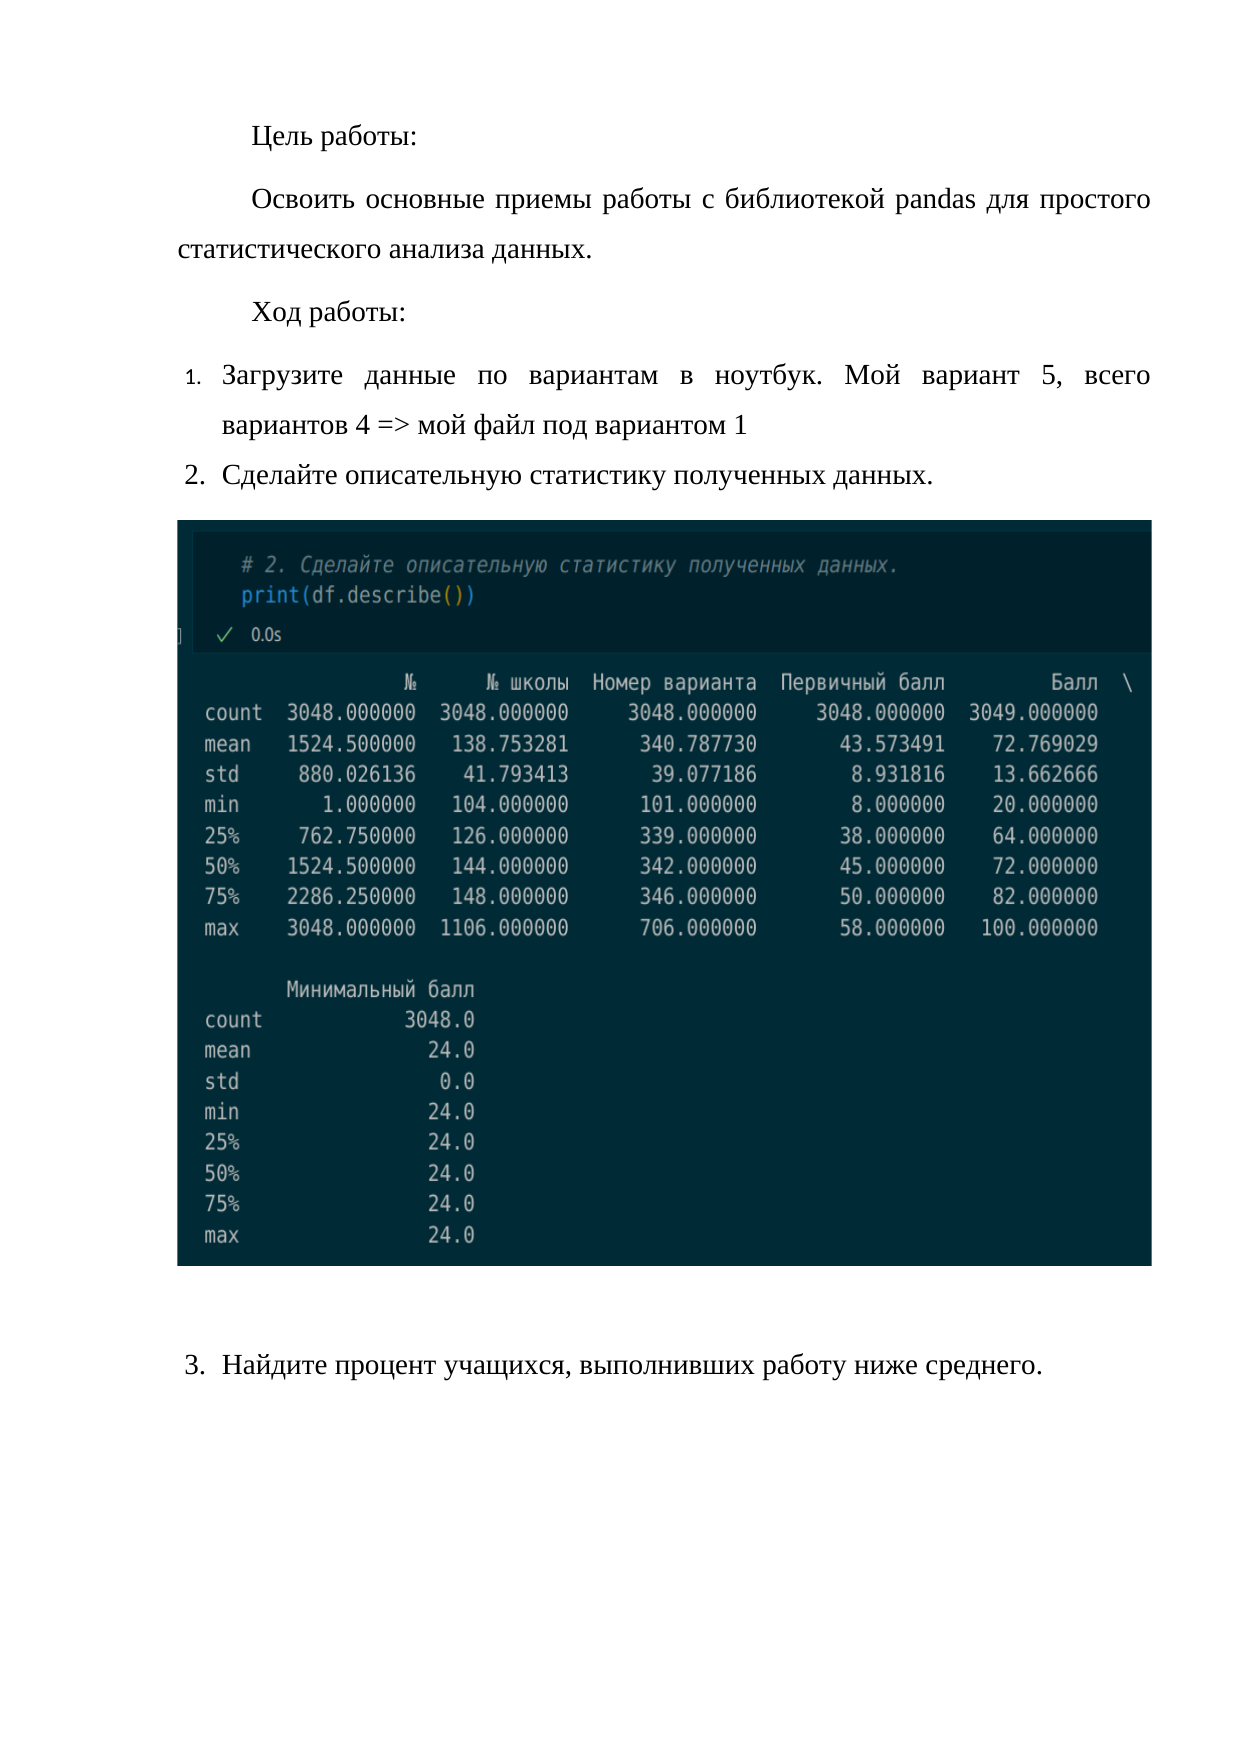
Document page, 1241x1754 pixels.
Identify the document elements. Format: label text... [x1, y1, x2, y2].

picture [229, 1045, 238, 1058]
picture [712, 765, 720, 781]
picture [700, 795, 720, 813]
picture [229, 1196, 239, 1211]
picture [901, 765, 909, 781]
picture [971, 703, 979, 721]
picture [924, 765, 932, 781]
picture [547, 827, 555, 844]
picture [1041, 857, 1050, 874]
picture [206, 923, 215, 935]
picture [465, 1102, 474, 1120]
picture [359, 827, 367, 844]
picture [394, 985, 404, 997]
picture [735, 735, 743, 752]
picture [465, 735, 473, 752]
picture [1006, 887, 1014, 904]
picture [1076, 827, 1085, 844]
picture [911, 735, 920, 751]
picture [230, 1015, 238, 1028]
picture [406, 1010, 415, 1028]
picture [1006, 735, 1014, 751]
picture [994, 827, 1003, 844]
picture [1029, 857, 1038, 874]
picture [1006, 765, 1014, 782]
picture [547, 795, 555, 812]
picture [394, 795, 403, 813]
picture [206, 800, 215, 811]
picture [441, 1103, 450, 1119]
list Сделайте описательную статистику полученных данных. [184, 457, 1152, 491]
picture [194, 533, 1152, 651]
picture [383, 857, 391, 874]
picture [500, 765, 508, 781]
picture [665, 795, 673, 812]
picture [348, 827, 355, 843]
picture [547, 735, 555, 752]
picture [323, 735, 332, 751]
picture [994, 919, 1003, 936]
picture [406, 827, 415, 844]
picture [900, 857, 920, 874]
picture [229, 765, 238, 782]
picture [229, 739, 238, 752]
picture [1053, 827, 1073, 844]
picture [853, 857, 861, 874]
picture [1041, 887, 1050, 904]
picture [465, 827, 473, 843]
picture [735, 795, 744, 813]
picture [700, 678, 708, 689]
picture [441, 1072, 450, 1090]
picture [688, 795, 697, 813]
picture [1041, 765, 1050, 782]
picture [206, 739, 215, 751]
picture [1029, 795, 1038, 813]
picture [747, 703, 755, 721]
picture [888, 827, 897, 844]
picture [830, 678, 838, 689]
picture [735, 887, 744, 904]
picture [900, 735, 908, 752]
picture [1076, 765, 1085, 782]
picture [288, 980, 308, 997]
picture [207, 769, 214, 782]
picture [347, 896, 355, 904]
picture [511, 765, 520, 782]
picture [253, 1012, 261, 1027]
picture [371, 707, 375, 717]
picture [735, 857, 744, 874]
picture [629, 703, 638, 721]
picture [300, 735, 308, 752]
picture [324, 985, 355, 998]
picture [300, 765, 320, 782]
picture [829, 703, 838, 721]
picture [535, 918, 544, 936]
picture [688, 735, 696, 751]
picture [653, 795, 662, 812]
picture [347, 735, 355, 752]
picture [747, 765, 755, 782]
picture [242, 1045, 250, 1057]
picture [747, 827, 755, 844]
picture [394, 918, 403, 936]
picture [464, 765, 474, 781]
picture [794, 677, 803, 690]
picture [653, 857, 662, 873]
picture [876, 919, 885, 936]
picture [700, 887, 720, 904]
picture [383, 918, 391, 936]
picture [641, 735, 650, 752]
picture [1029, 827, 1038, 844]
picture [371, 738, 375, 748]
picture [230, 800, 238, 812]
picture [547, 918, 555, 936]
picture [429, 980, 438, 998]
picture [700, 918, 720, 936]
picture [311, 703, 332, 721]
picture [454, 735, 462, 751]
picture [724, 765, 732, 781]
picture [441, 985, 461, 998]
picture [1053, 857, 1073, 874]
picture [253, 704, 261, 720]
picture [523, 919, 532, 936]
picture [441, 1195, 450, 1211]
picture [712, 735, 720, 751]
picture [347, 918, 367, 936]
picture [218, 766, 226, 781]
picture [841, 887, 850, 905]
picture [312, 985, 320, 997]
picture [407, 985, 415, 997]
picture [653, 735, 662, 751]
picture [688, 918, 697, 936]
text Цель работы: [177, 118, 1152, 152]
picture [594, 674, 603, 689]
picture [747, 887, 755, 904]
text Ход работы: [177, 294, 1152, 328]
picture [218, 1073, 226, 1089]
picture [288, 703, 297, 721]
picture [394, 827, 403, 844]
picture [230, 923, 238, 935]
picture [465, 918, 485, 936]
picture [888, 887, 897, 904]
picture [853, 827, 861, 844]
picture [1053, 887, 1073, 904]
picture [995, 765, 1003, 781]
picture [406, 765, 415, 782]
picture [430, 1164, 438, 1181]
picture [206, 1194, 214, 1211]
picture [441, 1164, 450, 1180]
picture [747, 677, 755, 690]
picture [664, 887, 673, 904]
picture [558, 679, 564, 689]
picture [853, 703, 862, 721]
picture [841, 827, 850, 844]
picture [230, 708, 238, 720]
picture [723, 795, 732, 812]
picture [900, 673, 909, 690]
picture [923, 887, 932, 904]
picture [465, 795, 474, 812]
picture [911, 765, 920, 782]
picture [347, 765, 356, 782]
picture [323, 765, 332, 782]
picture [207, 708, 215, 721]
picture [394, 857, 403, 874]
picture [923, 857, 932, 874]
picture [535, 703, 544, 721]
picture [818, 703, 826, 721]
picture [300, 887, 308, 904]
picture [230, 1230, 238, 1242]
picture [347, 887, 355, 895]
picture [1053, 735, 1073, 752]
picture [406, 795, 415, 812]
picture [535, 765, 544, 781]
picture [465, 1133, 474, 1150]
picture [1088, 703, 1097, 721]
picture [206, 1164, 215, 1182]
picture [747, 857, 755, 874]
picture [512, 735, 520, 752]
picture [876, 703, 885, 721]
picture [876, 827, 885, 844]
picture [1041, 795, 1050, 812]
picture [218, 1230, 226, 1243]
picture [700, 827, 720, 844]
picture [218, 1133, 226, 1150]
picture [523, 857, 532, 874]
picture [735, 765, 744, 782]
picture [229, 888, 239, 904]
picture [1006, 919, 1015, 936]
picture [464, 985, 473, 997]
picture [465, 1010, 474, 1028]
picture [900, 795, 920, 813]
picture [723, 887, 732, 904]
picture [500, 735, 508, 751]
picture [994, 704, 1003, 720]
picture [394, 765, 403, 782]
picture [911, 677, 920, 690]
picture [547, 703, 555, 721]
picture [218, 1045, 227, 1058]
picture [300, 857, 308, 874]
picture [487, 673, 498, 689]
picture [406, 857, 415, 874]
picture [1076, 887, 1085, 904]
picture [548, 765, 555, 781]
picture [511, 678, 520, 689]
picture [641, 703, 650, 721]
picture [218, 1164, 239, 1181]
picture [207, 1015, 214, 1028]
picture [783, 673, 791, 689]
picture [218, 708, 227, 720]
picture [723, 678, 731, 689]
picture [853, 765, 862, 782]
picture [1076, 795, 1085, 812]
picture [289, 735, 297, 751]
picture [218, 827, 226, 844]
picture [311, 919, 332, 936]
picture [936, 735, 944, 751]
picture [454, 795, 462, 812]
picture [853, 887, 862, 904]
picture [935, 795, 944, 813]
picture [500, 918, 520, 936]
picture [1053, 673, 1096, 690]
picture [653, 703, 673, 721]
picture [358, 735, 367, 748]
picture [735, 918, 744, 936]
picture [559, 861, 567, 870]
picture [347, 857, 355, 874]
picture [1064, 765, 1073, 782]
picture [735, 703, 744, 721]
picture [218, 857, 239, 874]
picture [546, 677, 555, 689]
picture [923, 677, 931, 689]
picture [923, 703, 932, 721]
picture [1076, 857, 1085, 874]
picture [371, 922, 375, 932]
picture [841, 857, 850, 873]
picture [1123, 674, 1128, 684]
picture [358, 985, 367, 997]
picture [994, 887, 1003, 905]
picture [535, 887, 544, 904]
picture [218, 1015, 227, 1028]
picture [653, 765, 662, 782]
picture [441, 703, 450, 721]
picture [688, 678, 697, 694]
picture [723, 918, 732, 936]
picture [712, 677, 720, 690]
picture [371, 985, 379, 997]
picture [747, 918, 754, 936]
picture [1029, 703, 1038, 721]
picture [500, 827, 520, 844]
list Найдите процент учащихся, выполнивших работу ниже среднего. [184, 1347, 1152, 1380]
picture [406, 703, 415, 721]
picture [384, 765, 391, 781]
picture [383, 735, 391, 752]
picture [218, 887, 226, 905]
picture [218, 800, 226, 812]
picture [464, 887, 485, 905]
picture [207, 1077, 214, 1090]
picture [289, 857, 297, 873]
picture [547, 887, 555, 904]
picture [406, 735, 415, 752]
picture [641, 887, 650, 905]
picture [500, 795, 520, 813]
picture [664, 827, 673, 844]
picture [1088, 887, 1097, 904]
picture [218, 1194, 226, 1212]
picture [994, 795, 1002, 812]
picture [723, 703, 732, 721]
picture [371, 860, 379, 870]
picture [465, 1226, 474, 1243]
picture [312, 735, 320, 751]
picture [1006, 857, 1014, 873]
picture [206, 1107, 215, 1119]
picture [1076, 735, 1085, 751]
picture [406, 919, 415, 936]
picture [430, 1194, 438, 1211]
picture [876, 765, 885, 782]
picture [853, 795, 862, 813]
picture [1029, 765, 1038, 782]
picture [347, 703, 367, 721]
picture [218, 923, 226, 936]
picture [523, 703, 532, 720]
picture [1006, 703, 1015, 721]
picture [1088, 827, 1097, 844]
picture [900, 827, 920, 844]
picture [935, 703, 944, 721]
picture [300, 919, 309, 936]
picture [736, 677, 743, 689]
picture [1088, 857, 1097, 874]
picture [464, 857, 485, 873]
picture [430, 1133, 438, 1149]
text Освоить основные приемы работы с библиотекой pandas для простого статистического анализа данных. [177, 181, 1152, 265]
picture [923, 795, 932, 812]
picture [1041, 703, 1050, 721]
picture [359, 776, 367, 781]
picture [888, 703, 897, 721]
picture [688, 827, 697, 844]
picture [900, 887, 920, 904]
picture [818, 678, 826, 689]
picture [535, 827, 544, 844]
picture [559, 703, 567, 716]
picture [476, 735, 485, 752]
picture [559, 919, 567, 936]
picture [688, 887, 697, 904]
picture [923, 827, 932, 844]
picture [442, 919, 450, 935]
picture [935, 918, 944, 936]
picture [523, 887, 532, 904]
picture [311, 887, 320, 904]
picture [735, 827, 744, 844]
picture [288, 887, 297, 904]
picture [323, 887, 332, 904]
picture [453, 703, 485, 721]
picture [500, 857, 520, 874]
picture [559, 795, 567, 808]
picture [300, 827, 308, 843]
picture [476, 827, 485, 844]
picture [394, 735, 403, 752]
picture [994, 735, 1002, 751]
picture [700, 765, 708, 781]
picture [1006, 827, 1015, 843]
picture [888, 735, 896, 751]
picture [406, 887, 415, 904]
picture [476, 795, 485, 812]
picture [206, 857, 215, 874]
picture [1029, 887, 1038, 904]
picture [454, 857, 462, 873]
picture [371, 891, 378, 904]
picture [935, 827, 944, 844]
picture [665, 678, 673, 689]
picture [559, 887, 567, 900]
picture [218, 739, 227, 752]
picture [441, 1226, 450, 1242]
picture [877, 678, 885, 689]
picture [430, 1226, 438, 1242]
picture [1088, 765, 1097, 782]
picture [418, 1010, 427, 1028]
picture [323, 857, 332, 873]
picture [606, 677, 638, 690]
picture [242, 739, 250, 751]
picture [876, 735, 885, 752]
picture [641, 827, 650, 844]
picture [383, 827, 391, 844]
list Загрузите данные по вариантам в ноутбук. Мой вариант 5, всего вариантов 4 => мой файл под вариантом 1 [184, 357, 1152, 441]
picture [641, 857, 650, 874]
picture [935, 857, 944, 874]
picture [206, 1045, 215, 1057]
picture [218, 1102, 227, 1119]
picture [477, 765, 485, 781]
picture [371, 799, 375, 809]
picture [1053, 919, 1073, 936]
picture [994, 857, 1003, 873]
picture [923, 735, 932, 752]
picture [288, 918, 297, 936]
picture [642, 796, 650, 812]
picture [229, 1072, 238, 1089]
picture [523, 765, 532, 782]
picture [535, 857, 544, 874]
picture [653, 918, 673, 936]
picture [1006, 795, 1015, 812]
picture [523, 795, 532, 812]
picture [535, 735, 543, 751]
picture [723, 857, 732, 874]
picture [806, 677, 815, 694]
picture [523, 827, 532, 844]
picture [876, 887, 885, 904]
picture [324, 795, 332, 812]
picture [383, 887, 391, 904]
picture [229, 828, 239, 843]
picture [653, 887, 662, 903]
picture [841, 735, 850, 751]
picture [853, 678, 861, 689]
picture [1053, 795, 1073, 812]
picture [876, 795, 885, 812]
picture [983, 919, 991, 935]
picture [441, 1133, 450, 1149]
picture [547, 857, 555, 874]
picture [465, 1194, 474, 1212]
picture [676, 677, 685, 690]
picture [688, 857, 697, 874]
picture [853, 735, 861, 752]
picture [1088, 918, 1097, 936]
picture [723, 735, 732, 751]
picture [441, 1041, 450, 1057]
picture [853, 919, 861, 936]
picture [1088, 795, 1097, 813]
picture [888, 857, 897, 874]
picture [900, 703, 920, 721]
picture [430, 1041, 438, 1057]
picture [935, 768, 944, 782]
picture [312, 857, 320, 873]
picture [242, 708, 250, 720]
picture [311, 827, 320, 844]
picture [841, 919, 850, 936]
picture [864, 678, 874, 689]
picture [394, 703, 403, 721]
picture [429, 1010, 450, 1028]
picture [842, 678, 850, 689]
picture [454, 827, 462, 843]
picture [1041, 735, 1050, 752]
picture [359, 887, 367, 905]
picture [935, 677, 943, 689]
picture [430, 1102, 438, 1119]
picture [747, 735, 755, 752]
picture [229, 1134, 239, 1149]
picture [665, 857, 673, 873]
picture [688, 703, 697, 721]
picture [1029, 735, 1038, 751]
picture [935, 887, 944, 904]
picture [876, 857, 885, 874]
picture [206, 827, 214, 843]
picture [1053, 765, 1061, 781]
picture [559, 831, 567, 840]
picture [535, 795, 544, 812]
picture [888, 918, 897, 936]
picture [841, 703, 850, 720]
picture [383, 703, 391, 721]
picture [394, 887, 403, 904]
picture [1041, 827, 1050, 844]
picture [1076, 919, 1085, 936]
picture [500, 887, 520, 904]
picture [454, 919, 462, 935]
picture [206, 887, 214, 903]
picture [1053, 703, 1073, 720]
picture [359, 765, 367, 774]
picture [664, 765, 673, 782]
picture [700, 857, 720, 874]
picture [888, 765, 897, 782]
picture [465, 1072, 474, 1089]
picture [371, 830, 375, 840]
picture [230, 1107, 238, 1119]
picture [700, 735, 709, 752]
picture [535, 677, 544, 690]
picture [206, 1133, 214, 1149]
picture [1041, 919, 1050, 936]
picture [300, 703, 309, 721]
picture [465, 1041, 474, 1058]
picture [323, 827, 332, 843]
picture [383, 985, 391, 997]
picture [454, 887, 462, 904]
picture [358, 857, 367, 874]
picture [888, 795, 897, 813]
picture [242, 1015, 250, 1027]
picture [747, 795, 755, 812]
picture [900, 918, 920, 936]
picture [465, 1164, 474, 1181]
picture [206, 1230, 215, 1242]
picture [653, 827, 662, 844]
picture [347, 795, 367, 813]
picture [751, 922, 755, 932]
picture [723, 827, 732, 844]
picture [664, 735, 673, 752]
picture [500, 703, 520, 721]
picture [642, 678, 650, 694]
picture [371, 769, 378, 779]
picture [405, 673, 416, 689]
picture [700, 703, 720, 721]
picture [982, 703, 991, 721]
picture [559, 771, 567, 782]
picture [923, 918, 932, 936]
picture [1029, 919, 1038, 936]
picture [560, 735, 567, 751]
picture [523, 735, 532, 752]
picture [1076, 703, 1085, 721]
picture [641, 919, 650, 935]
picture [383, 795, 391, 813]
picture [524, 678, 532, 689]
picture [1088, 735, 1097, 752]
picture [688, 765, 697, 782]
